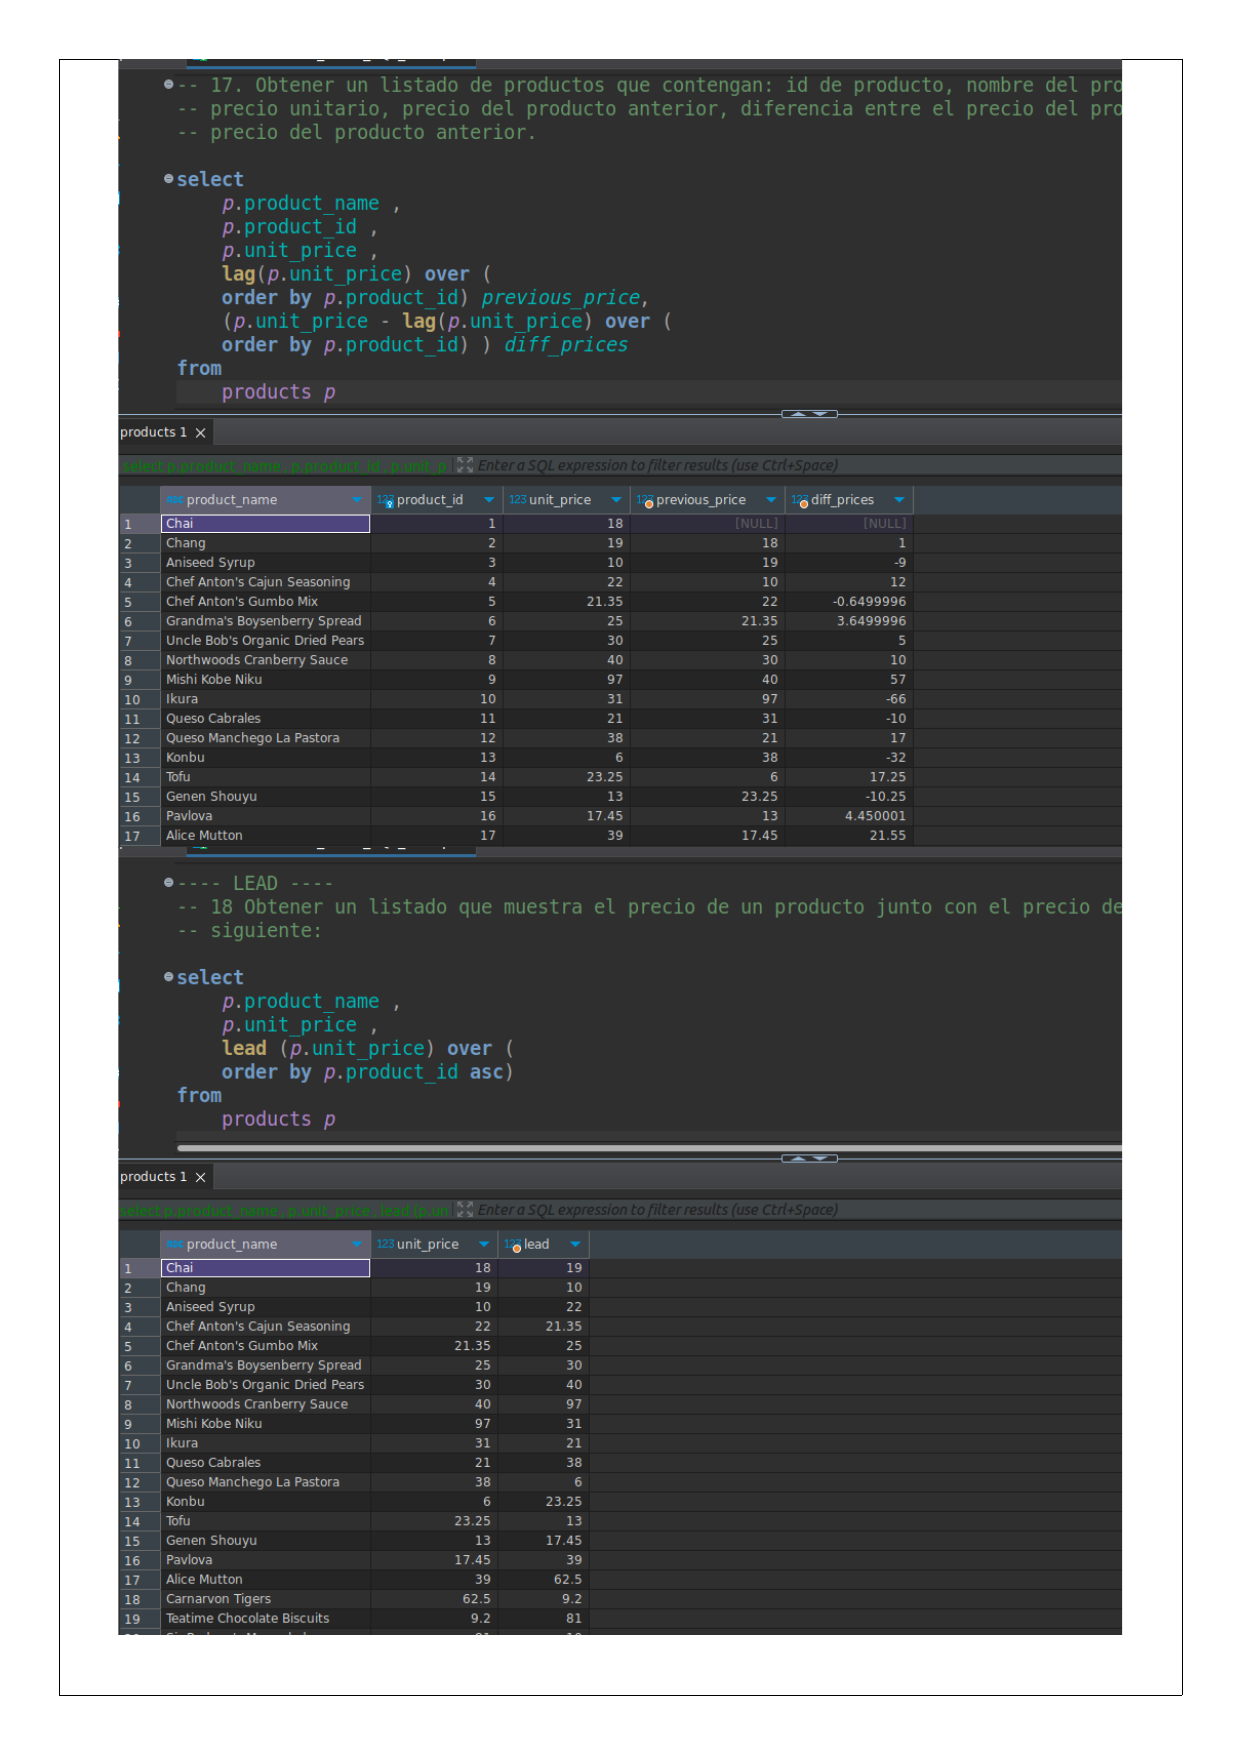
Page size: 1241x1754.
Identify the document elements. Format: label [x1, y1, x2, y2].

picture [118, 59, 1123, 1635]
